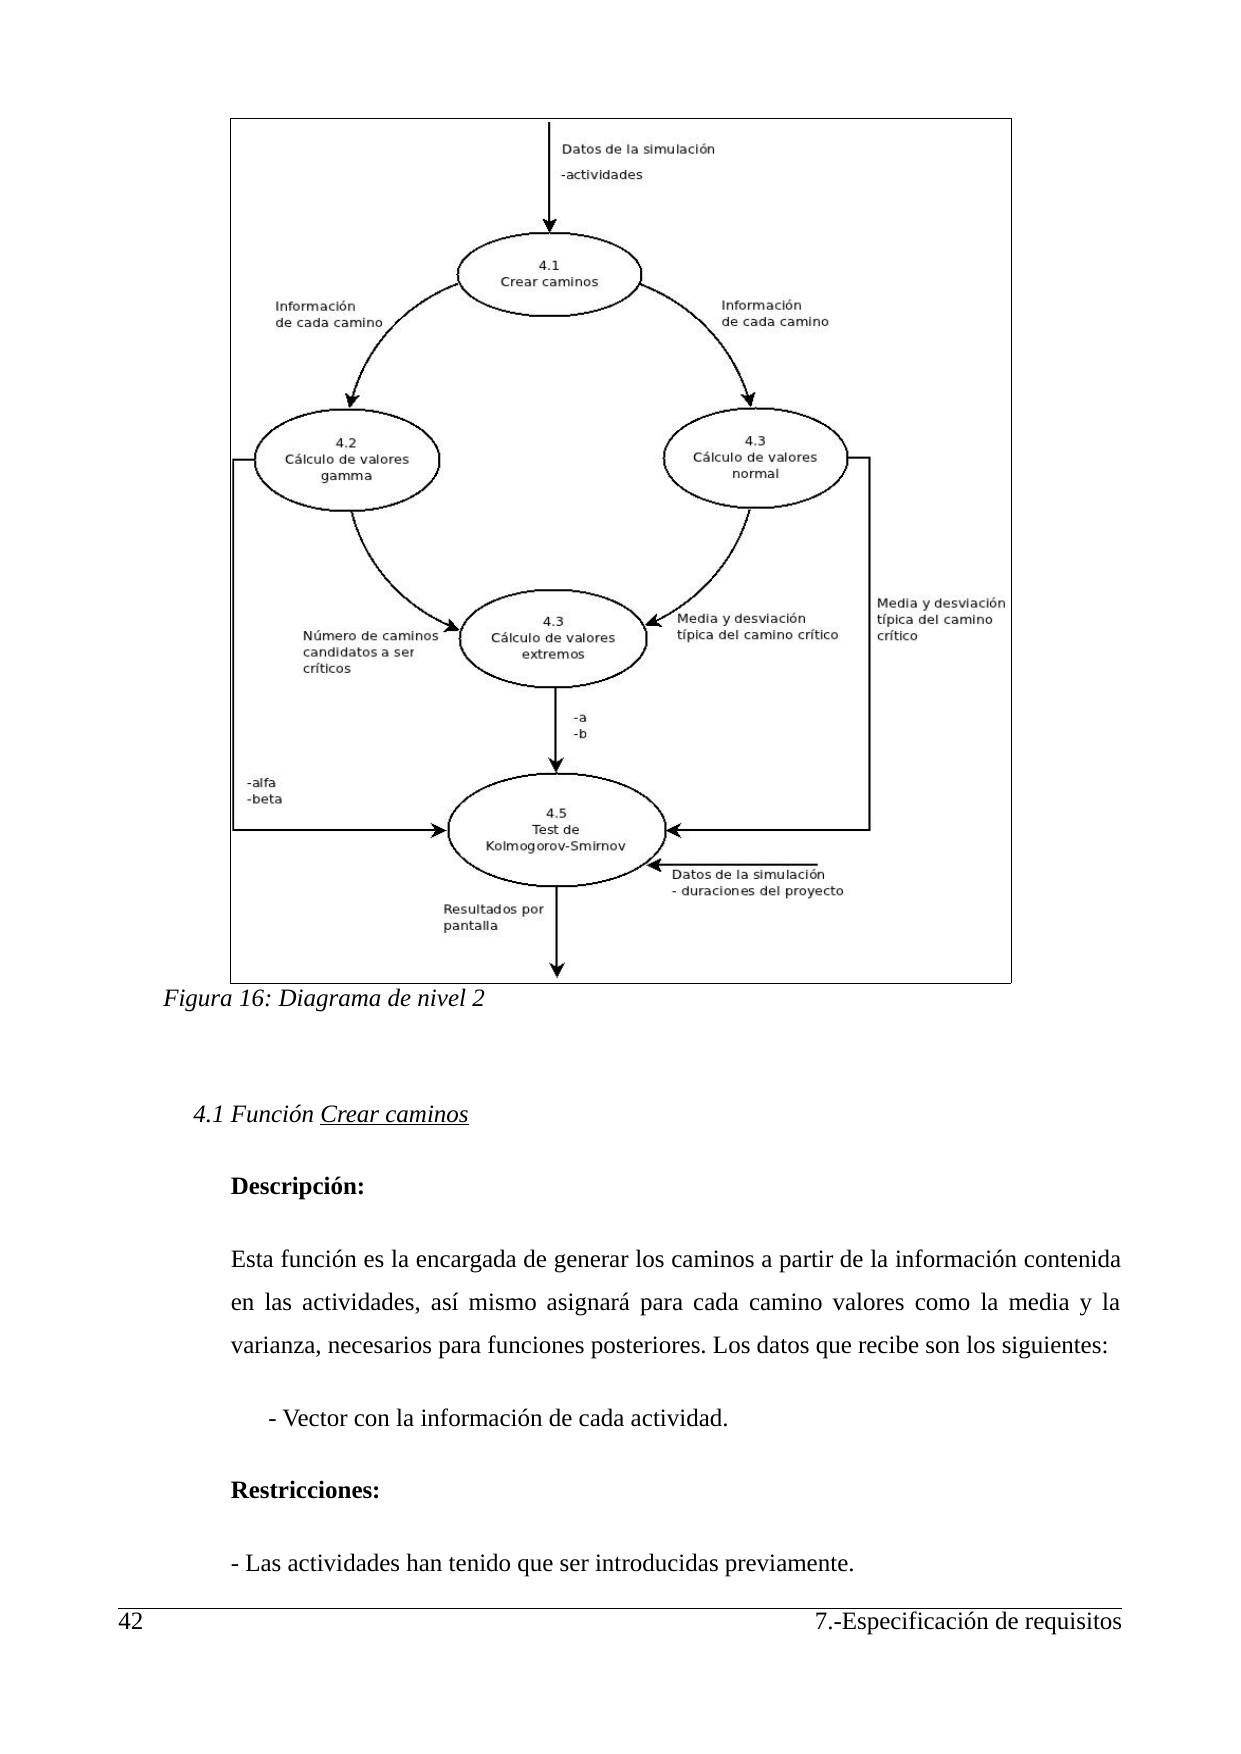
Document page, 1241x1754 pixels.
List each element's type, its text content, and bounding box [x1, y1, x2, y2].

list Descripción: [193, 1171, 1122, 1200]
list Función Crear caminos [193, 1099, 1122, 1128]
list Restricciones: [193, 1476, 1122, 1504]
text Figura 16: Diagrama de nivel 2 [163, 119, 1077, 1012]
list - Las actividades han tenido que ser introducidas previamente. [193, 1548, 1122, 1577]
list Esta función es la encargada de generar los caminos a partir de la información contenida en las actividades, así mismo asignará para cada camino valores como la media y la varianza, necesarios para funciones posteriores. Los datos que recibe son los siguientes: [193, 1244, 1122, 1359]
picture [232, 121, 1008, 981]
list - Vector con la información de cada actividad. [231, 1403, 1122, 1432]
